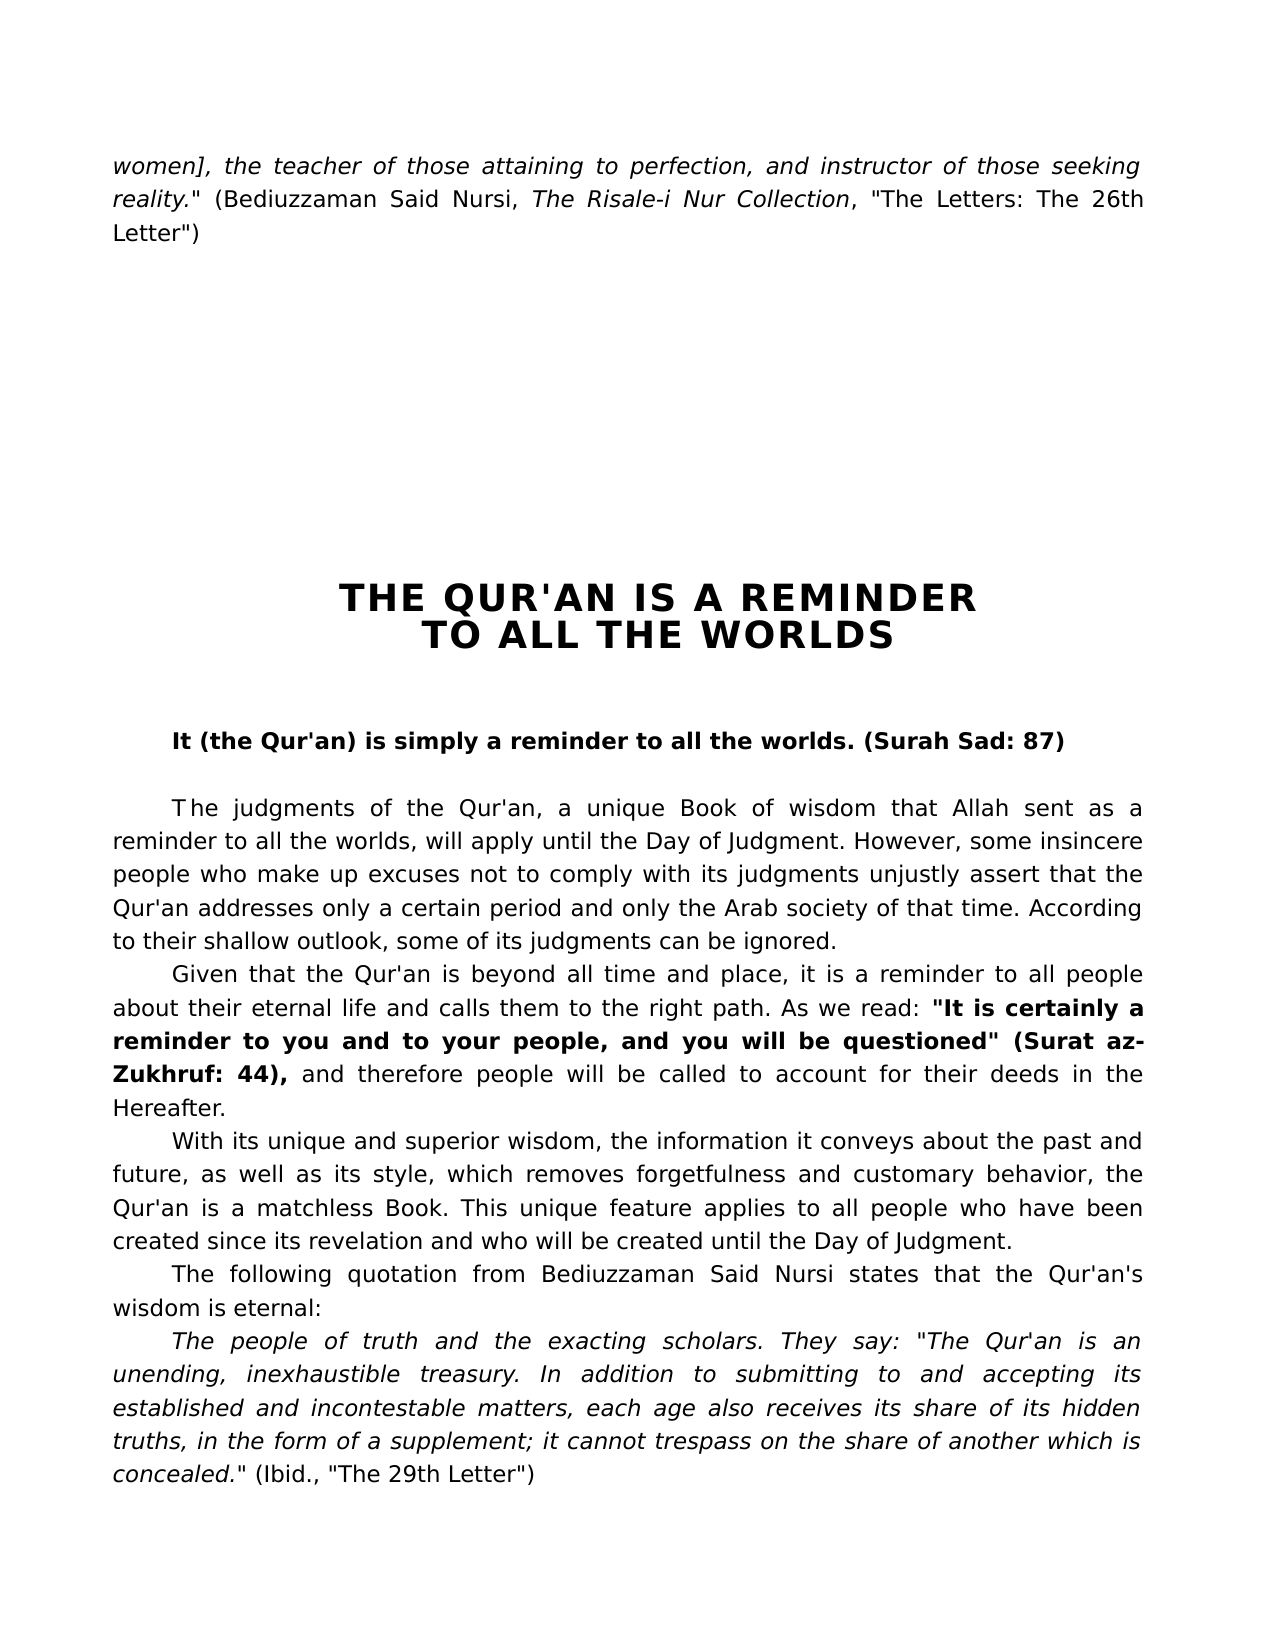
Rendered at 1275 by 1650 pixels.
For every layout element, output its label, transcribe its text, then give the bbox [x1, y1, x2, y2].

text The judgments of the Qur'an, a unique Book of wisdom that Allah sent as a reminder to all the worlds, will apply until the Day of Judgment. However, some insincere people who make up excuses not to comply with its judgments unjustly assert that the Qur'an addresses only a certain period and only the Arab society of that time. According to their shallow outlook, some of its judgments can be ignored. [112, 789, 1145, 956]
text The people of truth and the exacting scholars. They say: "The Qur'an is an unending, inexhaustible treasury. In addition to submitting to and accepting its established and incontestable matters, each age also receives its share of its hidden truths, in the form of a supplement; it cannot trespass on the share of another which is concealed." (Ibid., "The 29th Letter") [112, 1323, 1145, 1489]
text With its unique and superior wisdom, the information it conveys about the past and future, as well as its style, which removes forgetfulness and customary behavior, the Qur'an is a matchless Book. This unique feature applies to all people who have been created since its revelation and who will be created until the Day of Judgment. [112, 1123, 1145, 1256]
text TO ALL THE WORLDS [112, 618, 1145, 656]
text Given that the Qur'an is beyond all time and place, it is a reminder to all people about their eternal life and calls them to the right path. As we read: "It is certainly a reminder to you and to your people, and you will be questioned" (Surat az-Zukhruf: 44), and therefore people will be called to account for their deeds in the Hereafter. [112, 956, 1145, 1123]
text The following quotation from Bediuzzaman Said Nursi states that the Qur'an's wisdom is eternal: [112, 1256, 1145, 1323]
text It (the Qur'an) is simply a reminder to all the worlds. (Surah Sad: 87) [112, 723, 1145, 756]
text women], the teacher of those attaining to perfection, and instructor of those seeking reality." (Bediuzzaman Said Nursi, The Risale-i Nur Collection, "The Letters: The 26th Letter") [112, 148, 1145, 248]
text THE QUR'AN IS A REMINDER [112, 581, 1145, 618]
